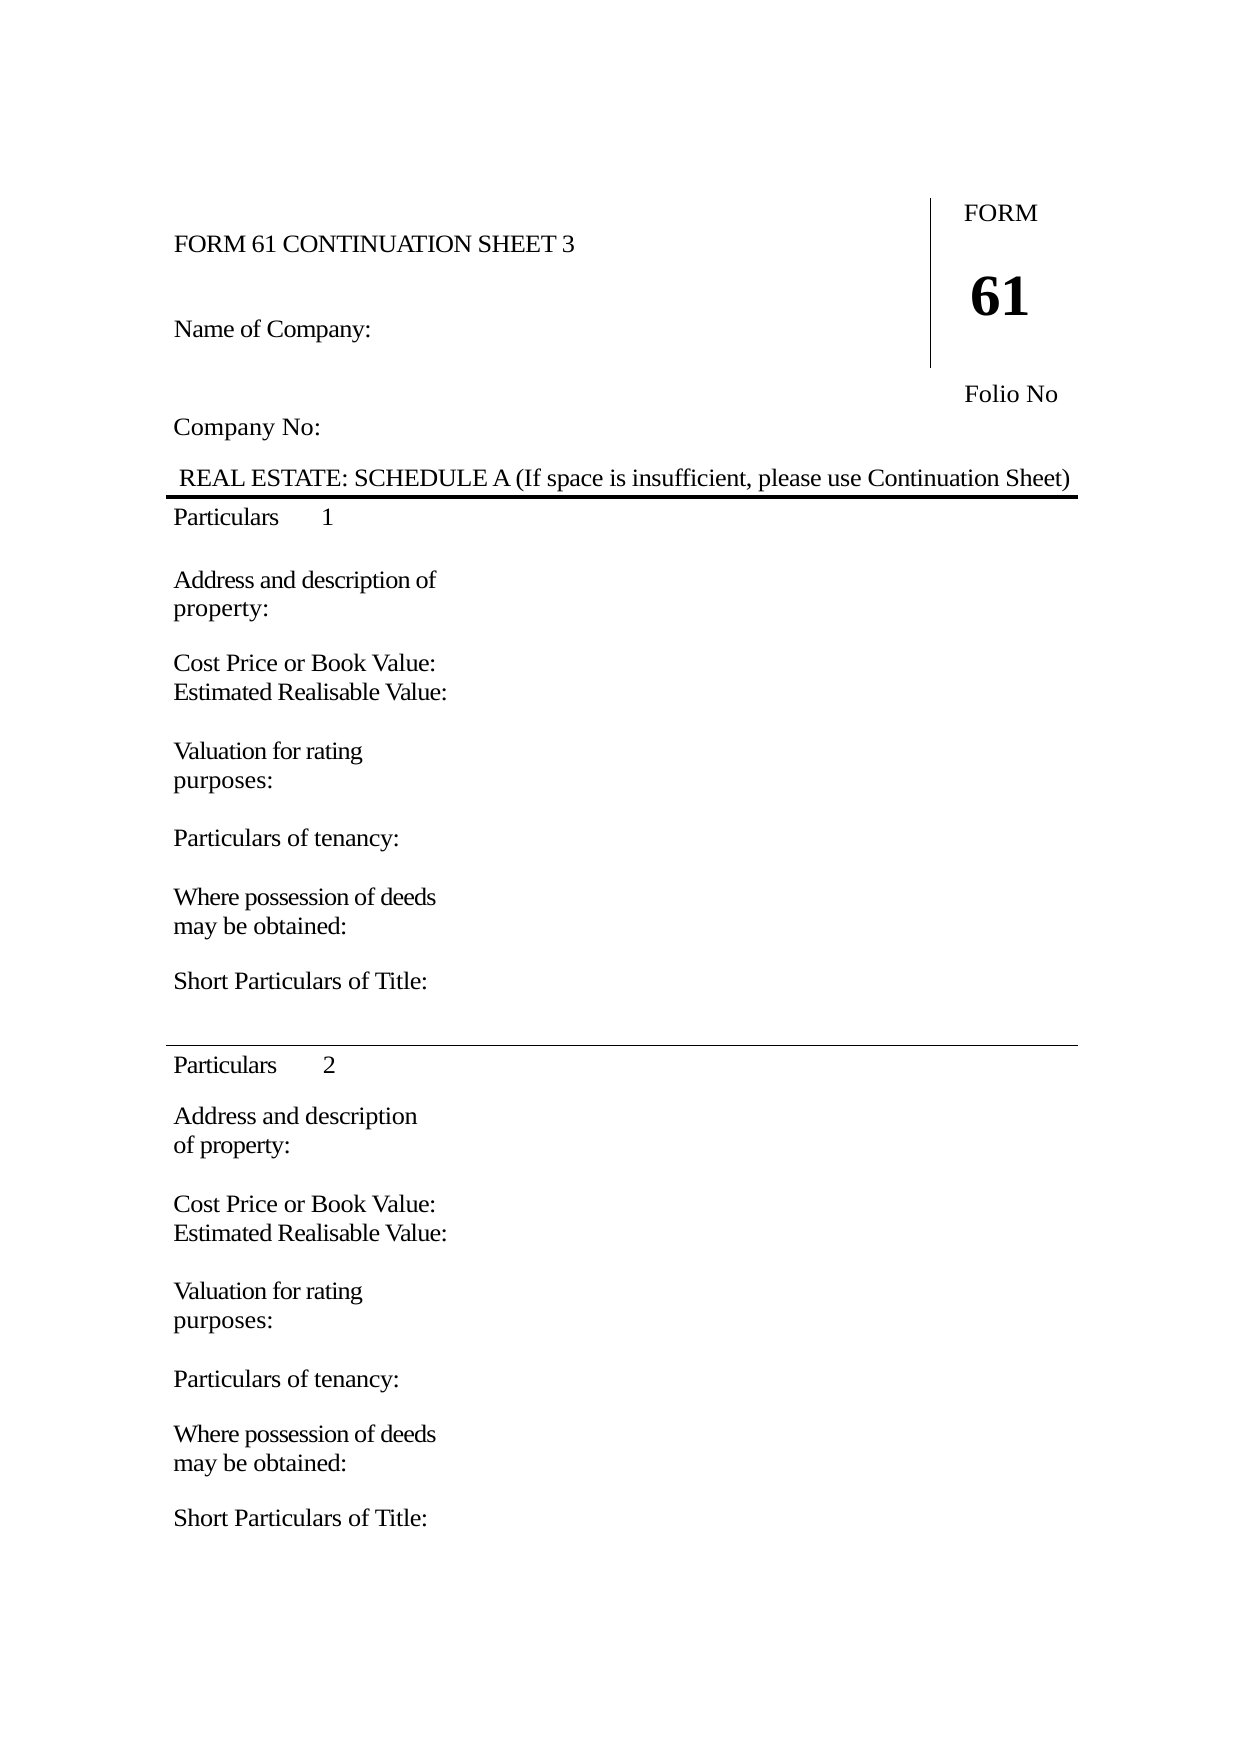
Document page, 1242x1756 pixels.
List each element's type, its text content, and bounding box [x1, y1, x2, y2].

text Particulars 2 [173, 1050, 1084, 1079]
text Address and description of property: [173, 1101, 432, 1159]
table_header FORM 61 CONTINUATION SHEET 3 [166, 198, 930, 289]
table_cell Name of Company: [166, 290, 930, 368]
text Valuation for rating purposes: [173, 1276, 379, 1334]
text Particulars of tenancy: [173, 1364, 1084, 1393]
table_header FORM 61 [931, 198, 1071, 368]
text REAL ESTATE: SCHEDULE A (If space is insufficient, please use Continuation Sheet) [166, 463, 1084, 492]
text Where possession of deeds may be obtained: [173, 1419, 454, 1476]
text Short Particulars of Title: [173, 1503, 1084, 1531]
text Company No: [173, 412, 1084, 440]
table_header Particulars 1 Address and description of property: Cost Price or Book Value: Estimated Realisable Value: Valuation for rating purposes: Particulars of tenancy: Where possession of deeds may be obtained: Short Particulars of Title: [166, 499, 1078, 1045]
text Folio No [166, 379, 1058, 408]
text Cost Price or Book Value: Estimated Realisable Value: [173, 1189, 469, 1246]
